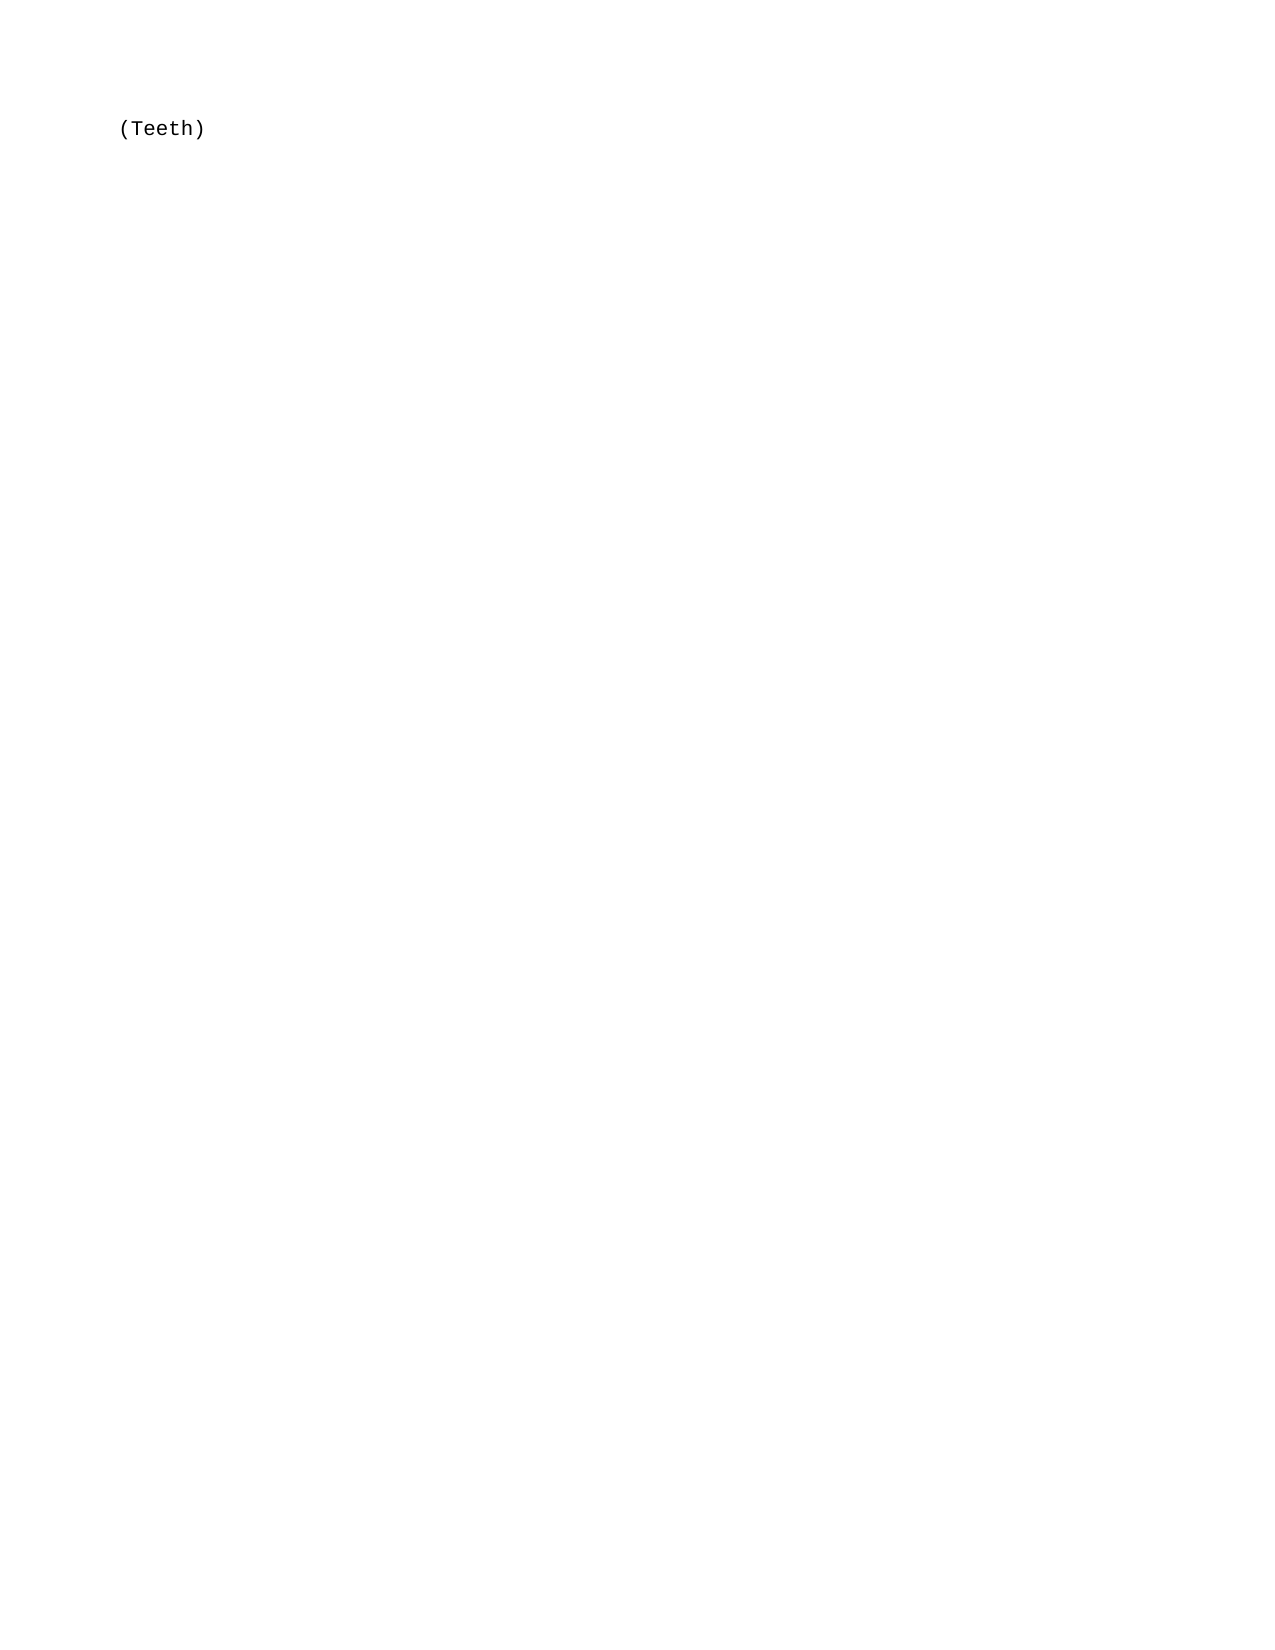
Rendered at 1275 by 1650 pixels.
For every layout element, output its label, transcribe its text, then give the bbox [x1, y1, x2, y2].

text (Teeth) [118, 118, 1157, 142]
